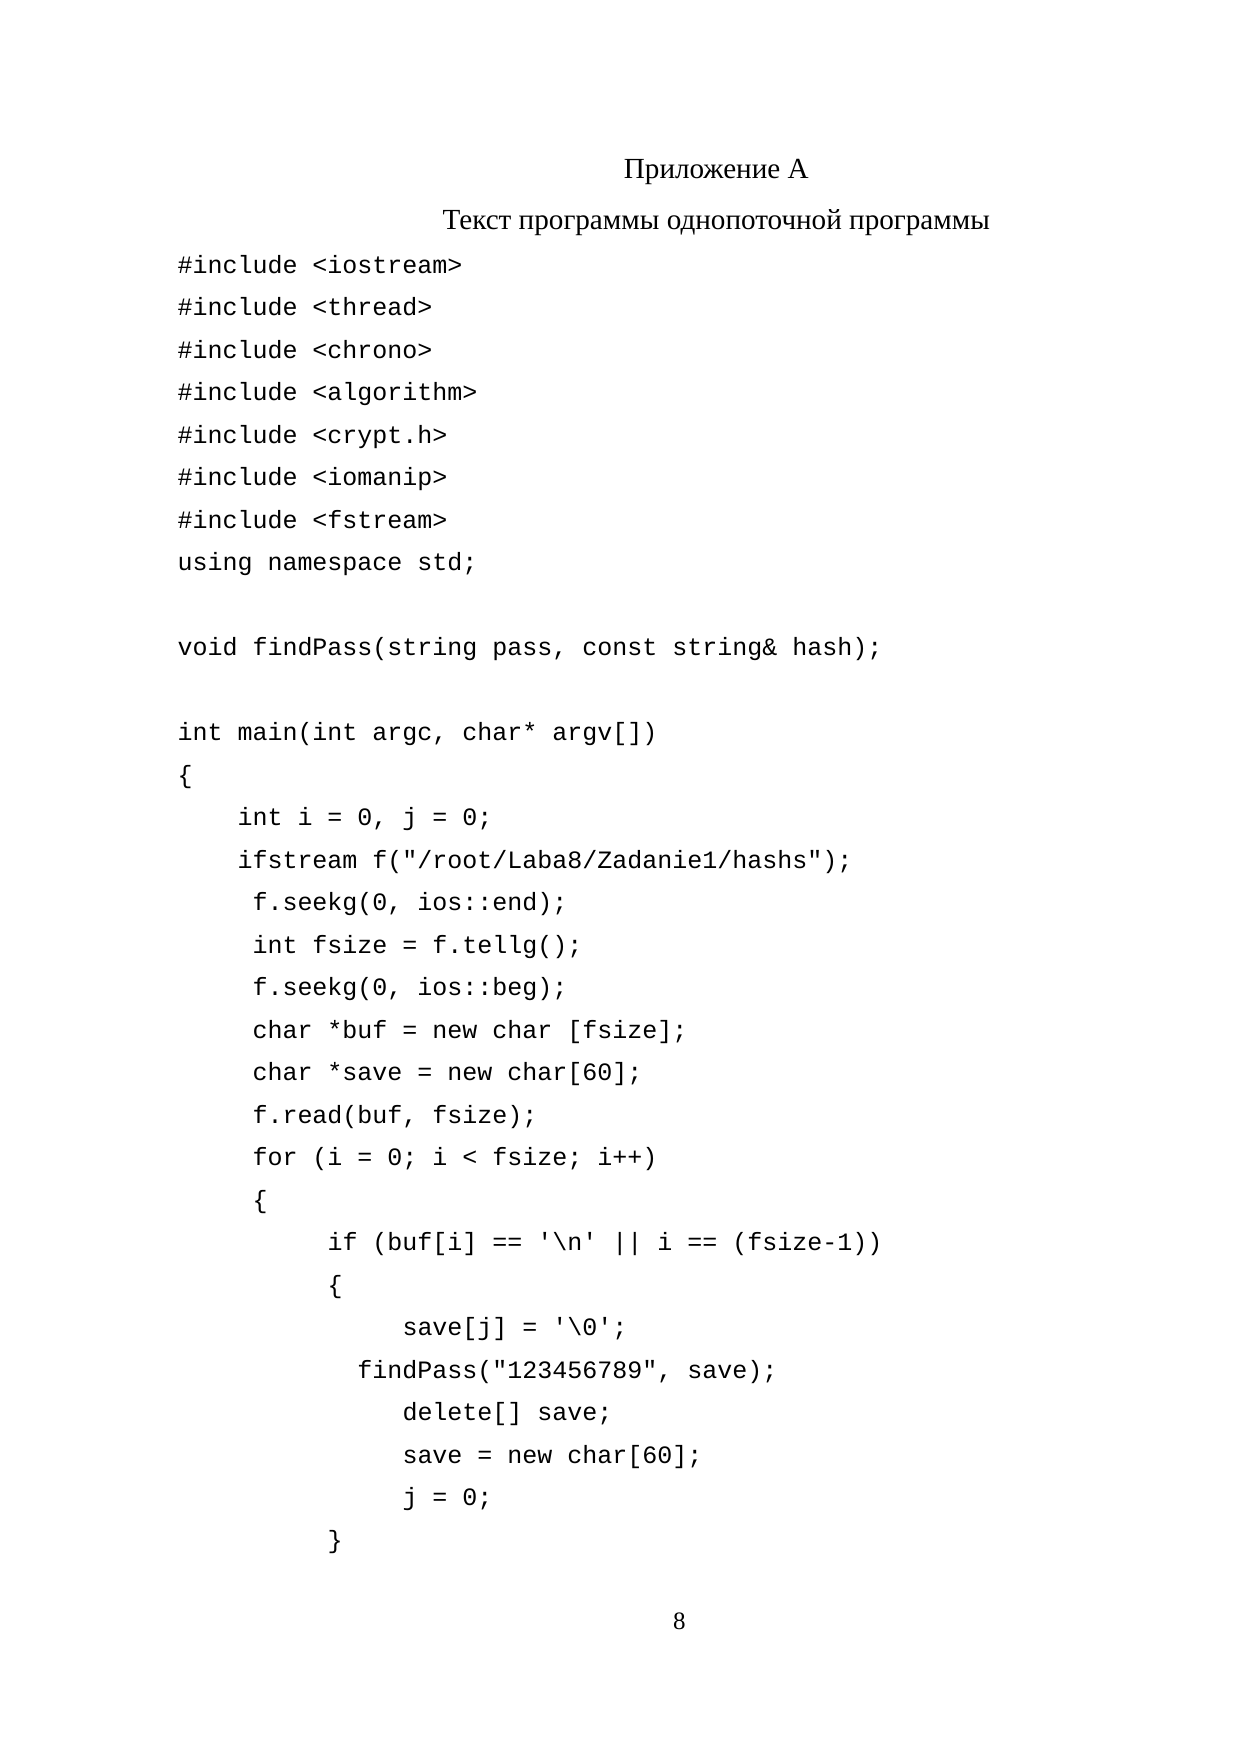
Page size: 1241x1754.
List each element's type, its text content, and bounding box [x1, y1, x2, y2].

text f.seekg(0, ios::beg); [177, 975, 1181, 1003]
text f.read(buf, fsize); [177, 1102, 1181, 1131]
text save = new char[60]; [177, 1442, 1181, 1471]
text findPass("123456789", save); [177, 1357, 1181, 1386]
text #include <algorithm> [177, 380, 1181, 408]
text delete[] save; [177, 1400, 1181, 1428]
text } [177, 1527, 1181, 1556]
text { [177, 1187, 1181, 1216]
text f.seekg(0, ios::end); [177, 890, 1181, 918]
text using namespace std; [177, 550, 1181, 578]
text void findPass(string pass, const string& hash); [177, 635, 1181, 663]
text save[j] = '\0'; [177, 1315, 1181, 1343]
text #include <iomanip> [177, 465, 1181, 493]
text Текст программы однопоточной программы [177, 202, 1181, 236]
text #include <chrono> [177, 337, 1181, 366]
text #include <crypt.h> [177, 422, 1181, 451]
text #include <thread> [177, 295, 1181, 323]
text { [177, 1272, 1181, 1301]
text if (buf[i] == '\n' || i == (fsize-1)) [177, 1230, 1181, 1258]
text int main(int argc, char* argv[]) [177, 720, 1181, 748]
text #include <fstream> [177, 507, 1181, 536]
text j = 0; [177, 1485, 1181, 1513]
text char *save = new char[60]; [177, 1060, 1181, 1088]
text #include <iostream> [177, 252, 1181, 281]
text int fsize = f.tellg(); [177, 932, 1181, 961]
text for (i = 0; i < fsize; i++) [177, 1145, 1181, 1173]
text Приложение А [177, 152, 1181, 185]
text { [177, 762, 1181, 791]
text ifstream f("/root/Laba8/Zadanie1/hashs"); [177, 847, 1181, 876]
text char *buf = new char [fsize]; [177, 1017, 1181, 1046]
text int i = 0, j = 0; [177, 805, 1181, 833]
